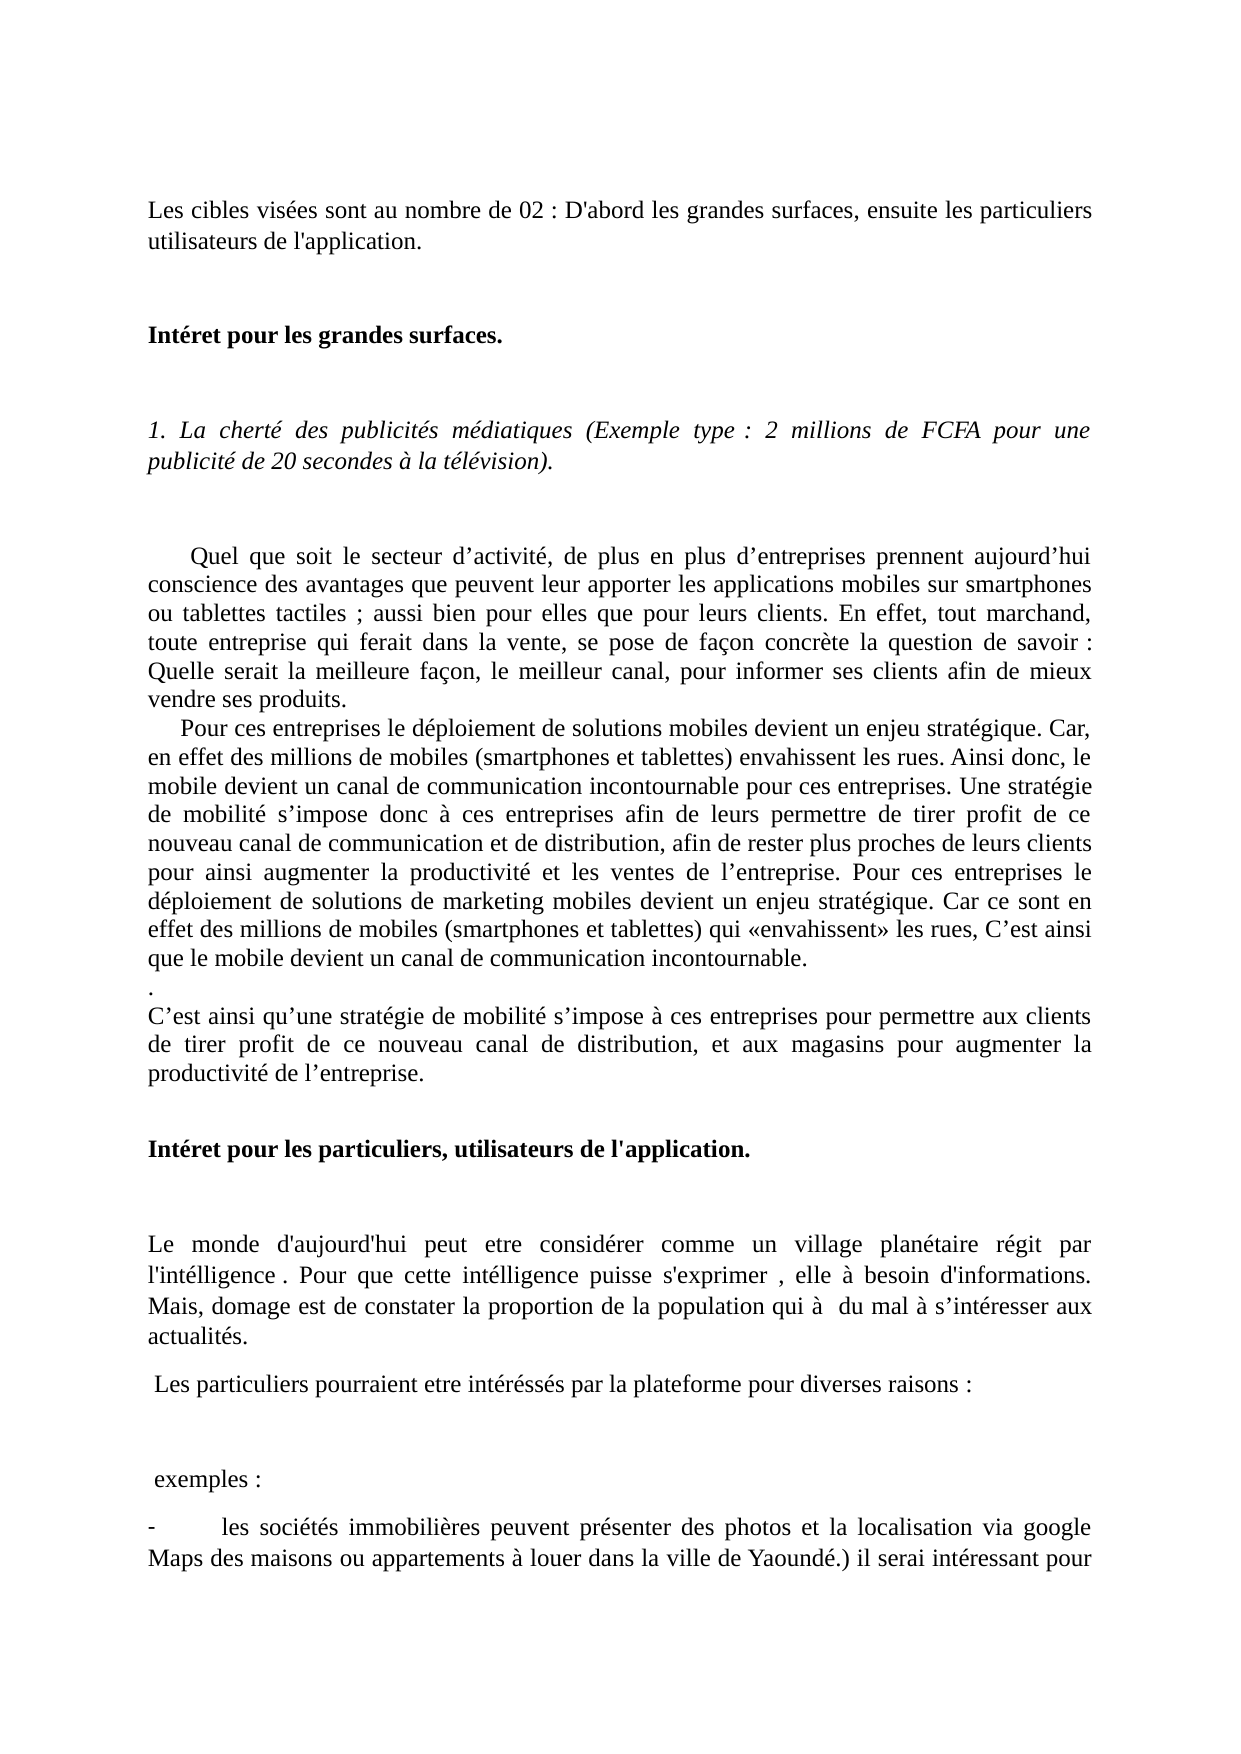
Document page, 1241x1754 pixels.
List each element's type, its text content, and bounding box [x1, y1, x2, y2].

list exemples : [148, 1464, 1093, 1492]
list Les cibles visées sont au nombre de 02 : D'abord les grandes surfaces, ensuite les particuliers utilisateurs de l'application. [148, 195, 1093, 254]
text Quel que soit le secteur d’activité, de plus en plus d’entreprises prennent aujourd’hui conscience des avantages que peuvent leur apporter les applications mobiles sur smartphones ou tablettes tactiles ; aussi bien pour elles que pour leurs clients. En effet, tout marchand, toute entreprise qui ferait dans la vente, se pose de façon concrète la question de savoir : Quelle serait la meilleure façon, le meilleur canal, pour informer ses clients afin de mieux vendre ses produits. [148, 541, 1093, 713]
text . [148, 972, 1093, 1001]
text Pour ces entreprises le déploiement de solutions mobiles devient un enjeu stratégique. Car, en effet des millions de mobiles (smartphones et tablettes) envahissent les rues. Ainsi donc, le mobile devient un canal de communication incontournable pour ces entreprises. Une stratégie de mobilité s’impose donc à ces entreprises afin de leurs permettre de tirer profit de ce nouveau canal de communication et de distribution, afin de rester plus proches de leurs clients pour ainsi augmenter la productivité et les ventes de l’entreprise. Pour ces entreprises le déploiement de solutions de marketing mobiles devient un enjeu stratégique. Car ce sont en effet des millions de mobiles (smartphones et tablettes) qui «envahissent» les rues, C’est ainsi que le mobile devient un canal de communication incontournable. [148, 713, 1093, 972]
text 1. La cherté des publicités médiatiques (Exemple type : 2 millions de FCFA pour une publicité de 20 secondes à la télévision). [148, 415, 1093, 475]
text C’est ainsi qu’une stratégie de mobilité s’impose à ces entreprises pour permettre aux clients de tirer profit de ce nouveau canal de distribution, et aux magasins pour augmenter la productivité de l’entreprise. [148, 1001, 1093, 1087]
text Le monde d'aujourd'hui peut etre considérer comme un village planétaire régit par l'intélligence . Pour que cette intélligence puisse s'exprimer , elle à besoin d'informations. Mais, domage est de constater la proportion de la population qui à du mal à s’intéresser aux actualités. [148, 1229, 1093, 1350]
text Les particuliers pourraient etre intéréssés par la plateforme pour diverses raisons : [148, 1369, 1093, 1398]
list Intéret pour les grandes surfaces. [148, 321, 1093, 349]
text Intéret pour les particuliers, utilisateurs de l'application. [148, 1134, 1093, 1163]
list les sociétés immobilières peuvent présenter des photos et la localisation via google Maps des maisons ou appartements à louer dans la ville de Yaoundé.) il serai intéressant pour [148, 1511, 1093, 1572]
